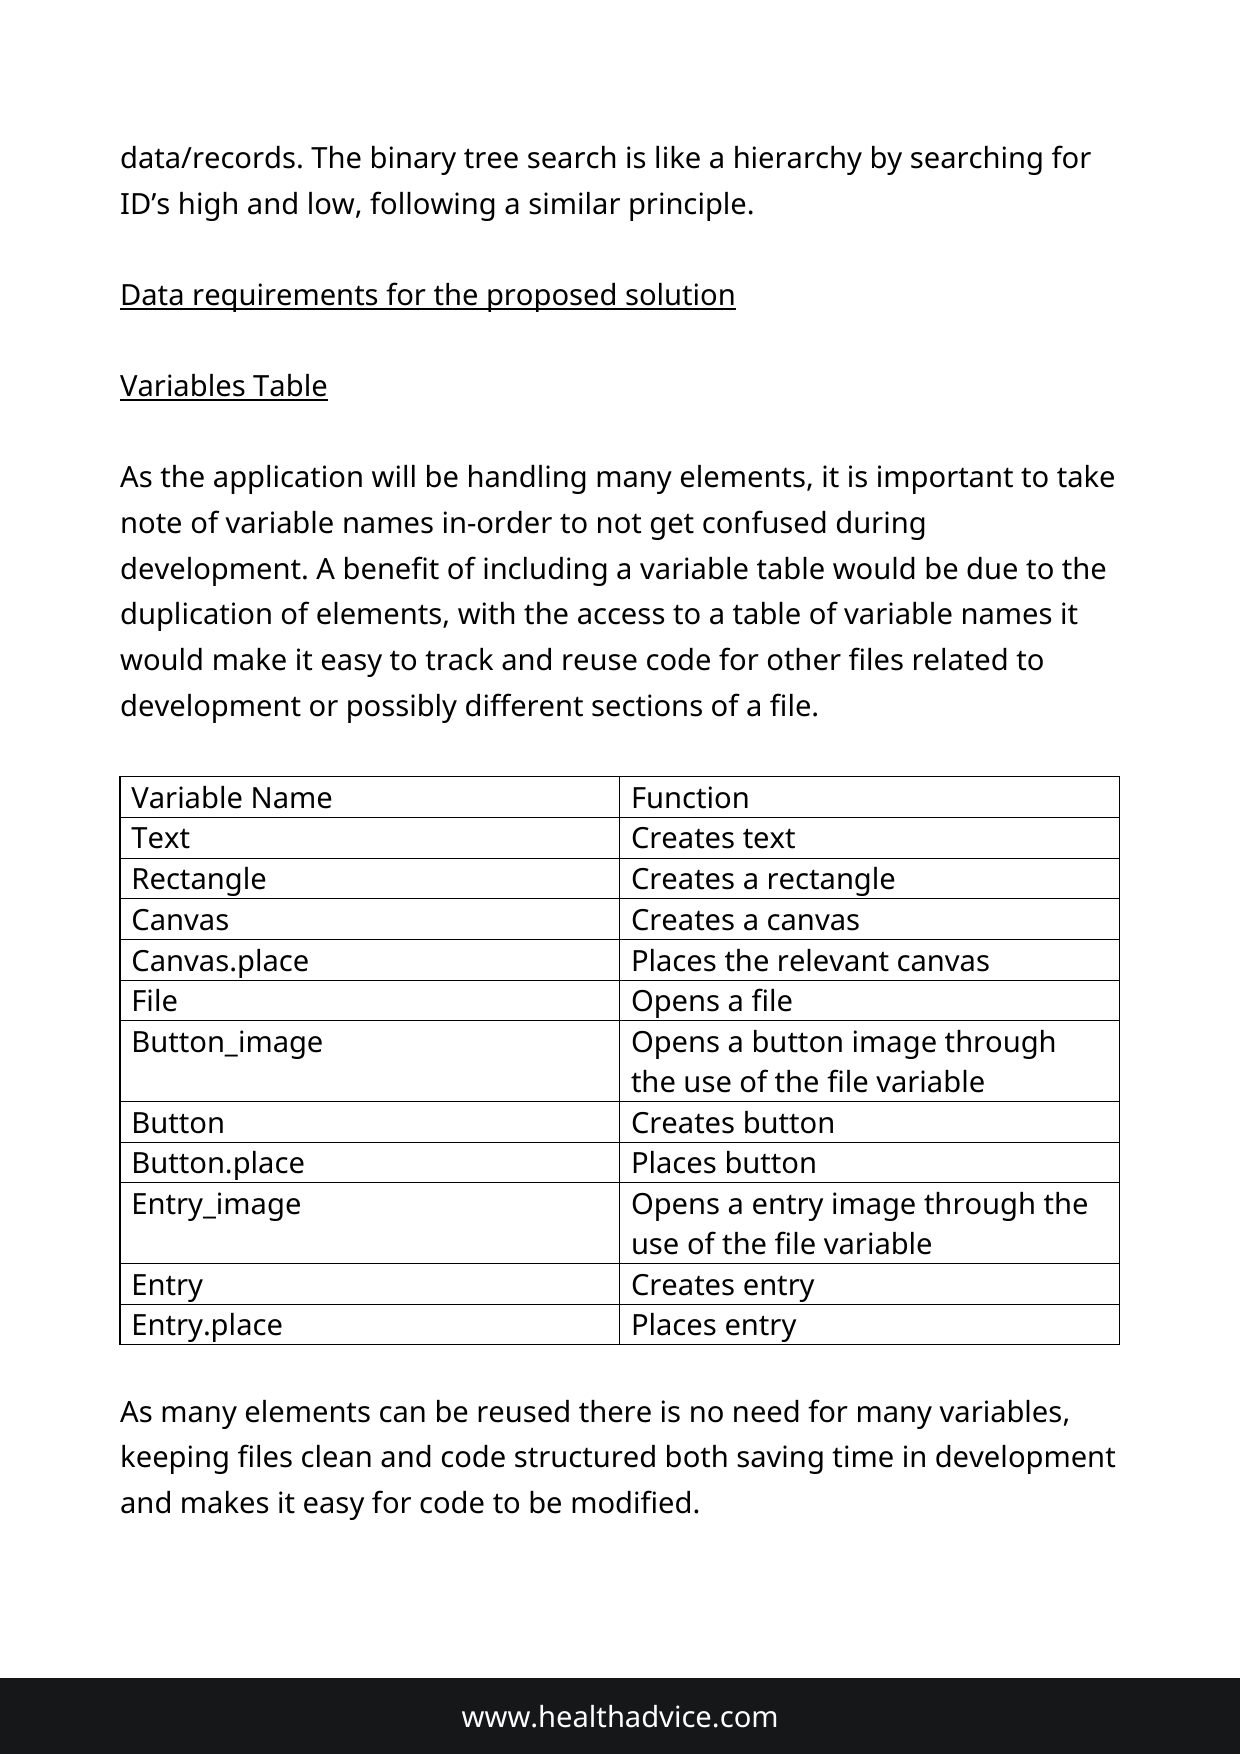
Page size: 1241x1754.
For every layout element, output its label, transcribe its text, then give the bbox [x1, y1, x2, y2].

table_cell Entry [121, 1264, 619, 1303]
table_cell Entry.place [121, 1305, 619, 1344]
table_header Function [620, 777, 1119, 817]
table_cell Places button [620, 1143, 1119, 1182]
table_cell Places the relevant canvas [620, 940, 1119, 980]
table_cell Button_image [121, 1021, 619, 1101]
table_cell Creates entry [620, 1264, 1119, 1303]
table_cell Creates a canvas [620, 899, 1119, 939]
table_cell File [121, 981, 619, 1020]
table_cell Entry_image [121, 1183, 619, 1263]
table_cell Text [121, 818, 619, 857]
text As many elements can be reused there is no need for many variables, keeping files clean and code structured both saving time in development and makes it easy for code to be modified. [120, 1391, 1120, 1522]
text As the application will be handling many elements, it is important to take note of variable names in-order to not get confused during development. A benefit of including a variable table would be due to the duplication of elements, with the access to a table of variable names it would make it easy to track and reuse code for other files related to development or possibly different sections of a file. [120, 457, 1120, 724]
table_cell Creates a rectangle [620, 859, 1119, 898]
table_cell Rectangle [121, 859, 619, 898]
table_cell Canvas.place [121, 940, 619, 980]
table_header Variable Name [121, 777, 619, 817]
table_cell Creates text [620, 818, 1119, 857]
table_cell Opens a file [620, 981, 1119, 1020]
table_cell Places entry [620, 1305, 1119, 1344]
table_cell Button [121, 1102, 619, 1142]
table_cell Creates button [620, 1102, 1119, 1142]
table_cell Button.place [121, 1143, 619, 1182]
text Variables Table [120, 365, 1120, 405]
text Data requirements for the proposed solution [120, 274, 1120, 314]
table_cell Opens a button image through the use of the file variable [620, 1021, 1119, 1101]
text data/records. The binary tree search is like a hierarchy by searching for ID’s high and low, following a similar principle. [120, 137, 1120, 223]
table_cell Canvas [121, 899, 619, 939]
table_cell Opens a entry image through the use of the file variable [620, 1183, 1119, 1263]
